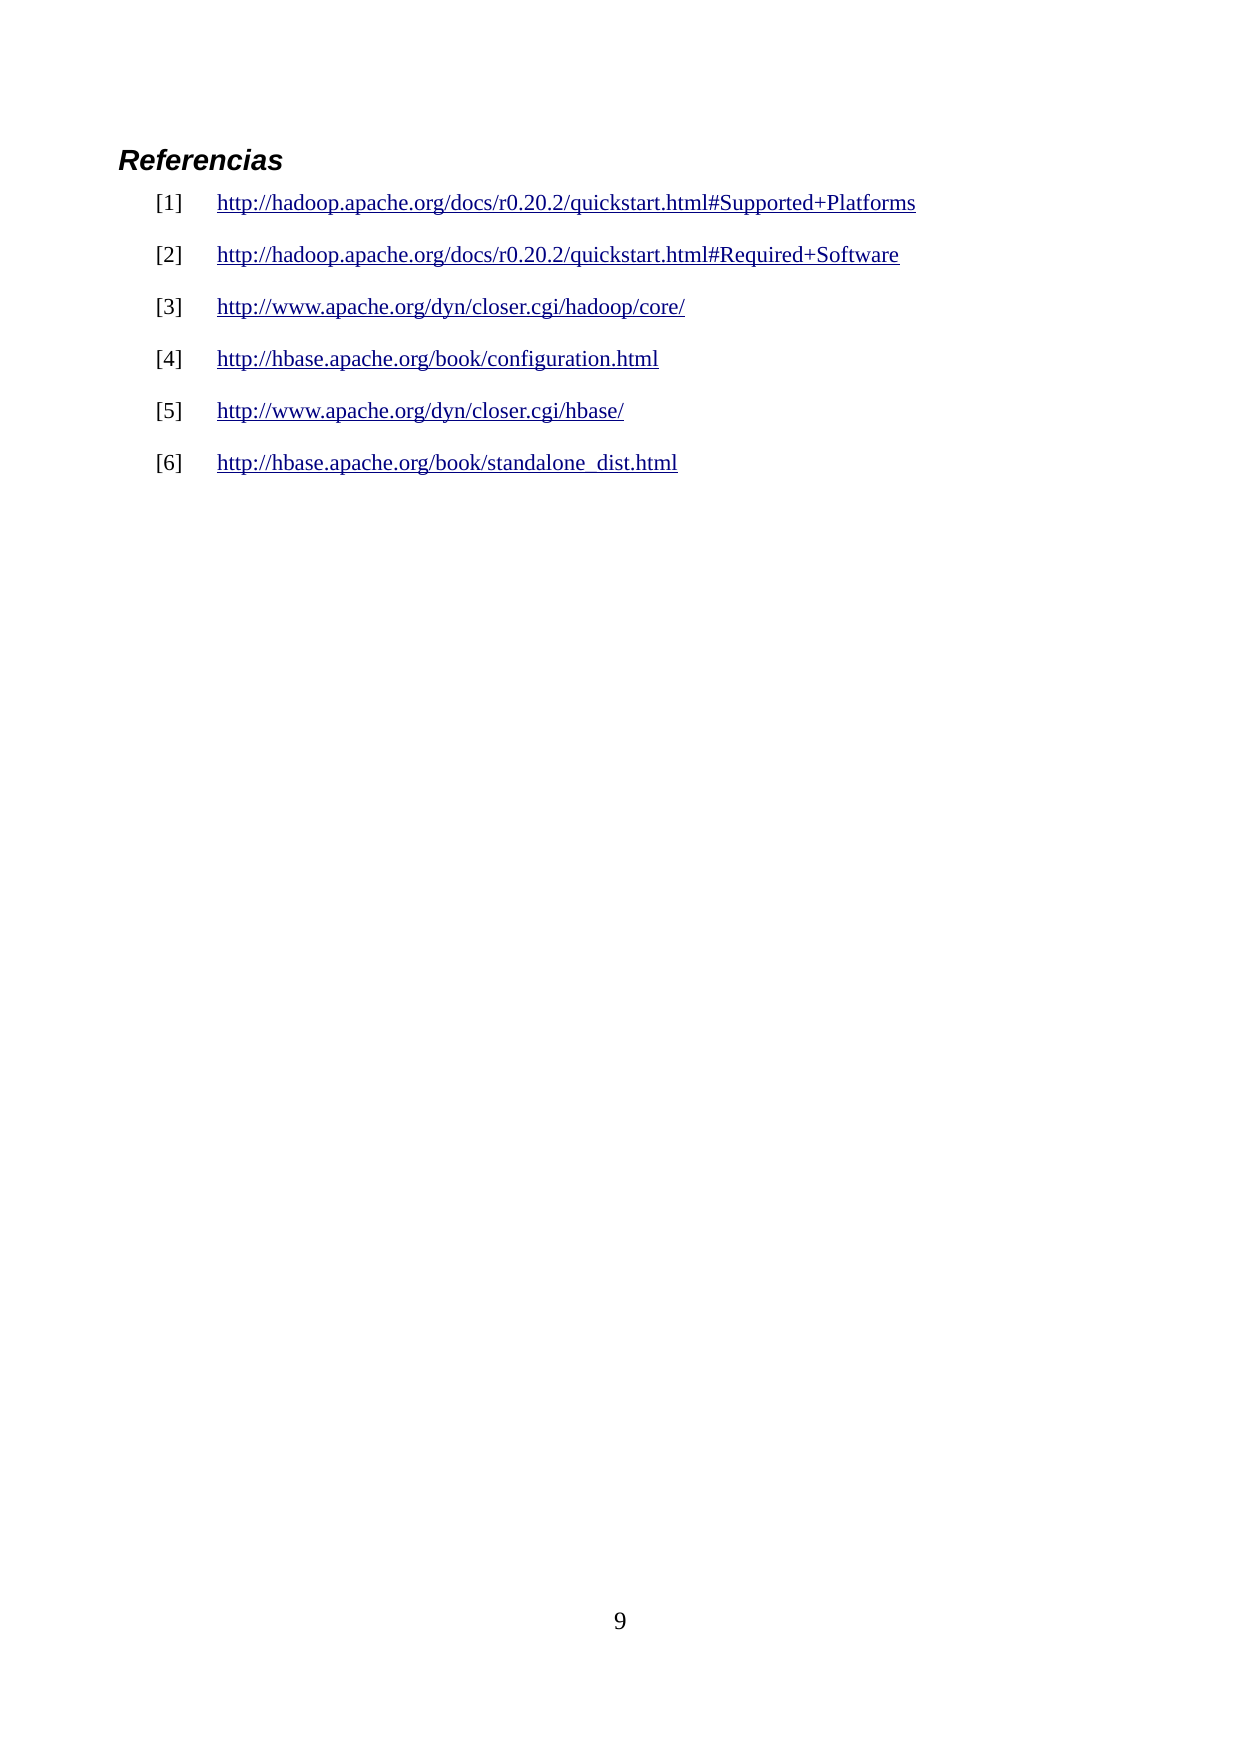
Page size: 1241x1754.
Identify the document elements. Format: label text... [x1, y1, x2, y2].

list http://hbase.apache.org/book/standalone_dist.html [156, 449, 1122, 475]
subtitle Referencias [118, 143, 1122, 177]
list http://hadoop.apache.org/docs/r0.20.2/quickstart.html#Supported+Platforms [156, 189, 1122, 216]
list http://hadoop.apache.org/docs/r0.20.2/quickstart.html#Required+Software [156, 241, 1122, 267]
list http://www.apache.org/dyn/closer.cgi/hadoop/core/ [156, 293, 1122, 319]
list http://hbase.apache.org/book/configuration.html [156, 345, 1122, 371]
list http://www.apache.org/dyn/closer.cgi/hbase/ [156, 397, 1122, 423]
